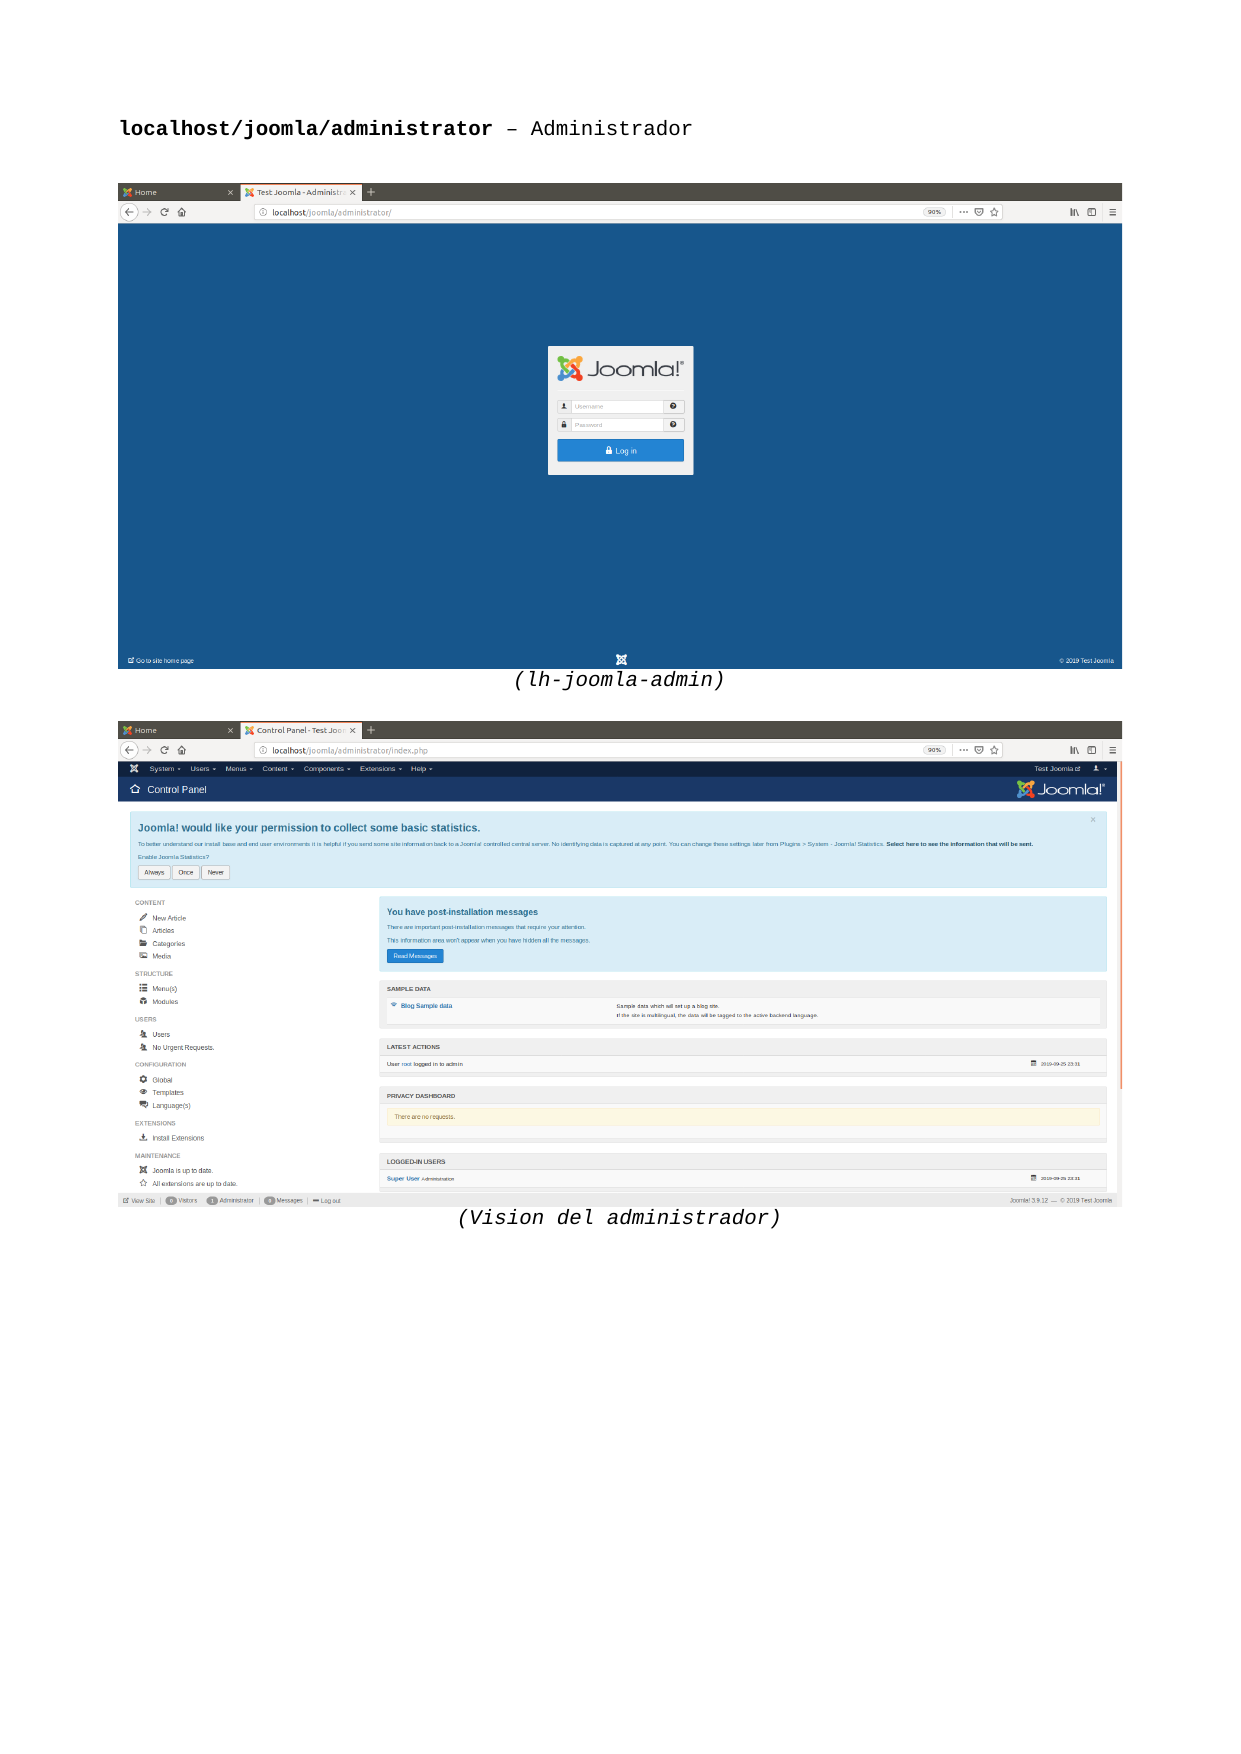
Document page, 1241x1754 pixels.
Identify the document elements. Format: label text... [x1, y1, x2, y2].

picture [118, 183, 1123, 669]
text (Vision del administrador) [118, 1207, 1122, 1230]
text [118, 171, 1122, 183]
text localhost/joomla/administrator – Administrador [118, 118, 1122, 142]
text (lh-joomla-admin) [118, 669, 1122, 692]
picture [118, 721, 1123, 1207]
